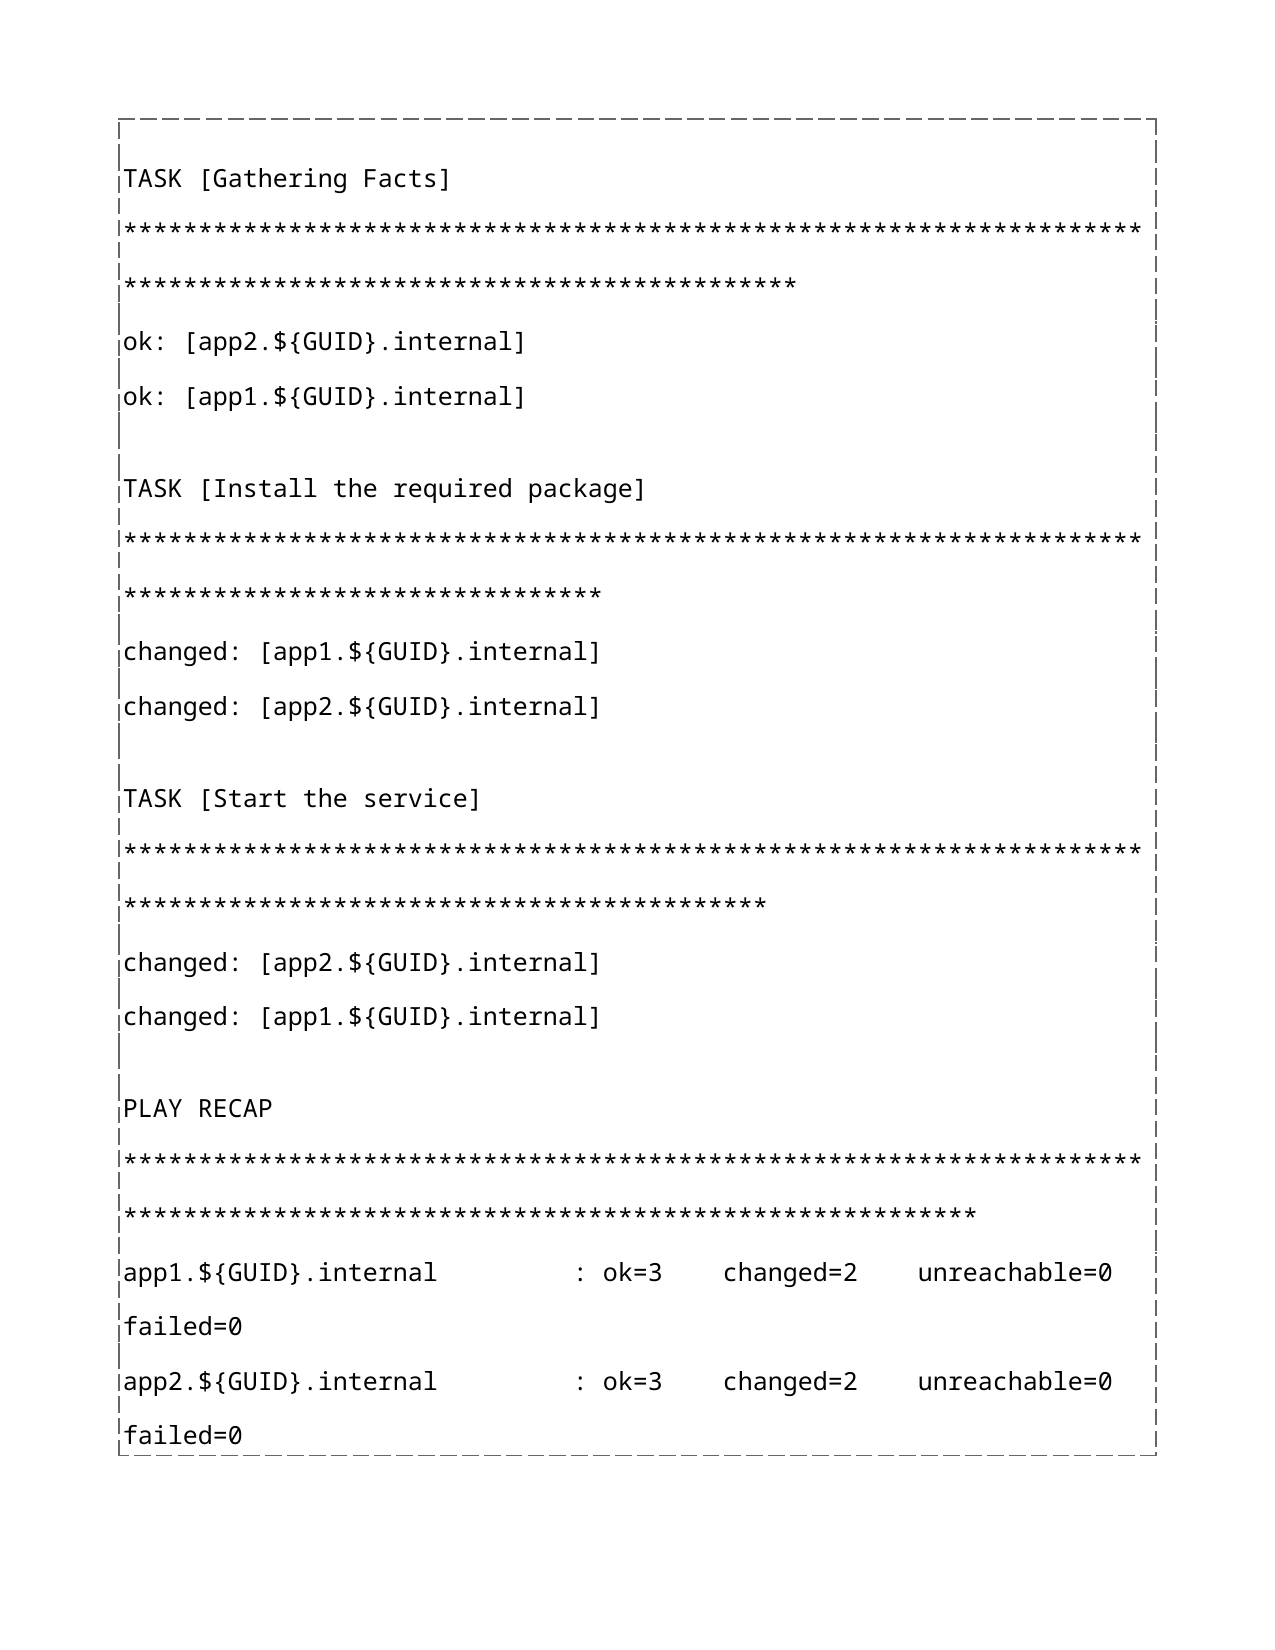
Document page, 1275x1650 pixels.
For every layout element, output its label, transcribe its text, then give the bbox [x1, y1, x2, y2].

list changed: [app1.${GUID}.internal] [118, 994, 1157, 1033]
list app2.${GUID}.internal : ok=3 changed=2 unreachable=0 failed=0 [118, 1359, 1157, 1456]
list TASK [Install the required package] **************************************************************************************************** [118, 466, 1157, 614]
list changed: [app2.${GUID}.internal] [118, 684, 1157, 723]
list ok: [app1.${GUID}.internal] [118, 374, 1157, 412]
list PLAY RECAP ***************************************************************************************************************************** [118, 1087, 1157, 1234]
list TASK [Start the service] *************************************************************************************************************** [118, 776, 1157, 924]
list changed: [app1.${GUID}.internal] [118, 629, 1157, 668]
list app1.${GUID}.internal : ok=3 changed=2 unreachable=0 failed=0 [118, 1250, 1157, 1343]
list TASK [Gathering Facts] ***************************************************************************************************************** [118, 156, 1157, 303]
list changed: [app2.${GUID}.internal] [118, 940, 1157, 978]
list ok: [app2.${GUID}.internal] [118, 319, 1157, 358]
